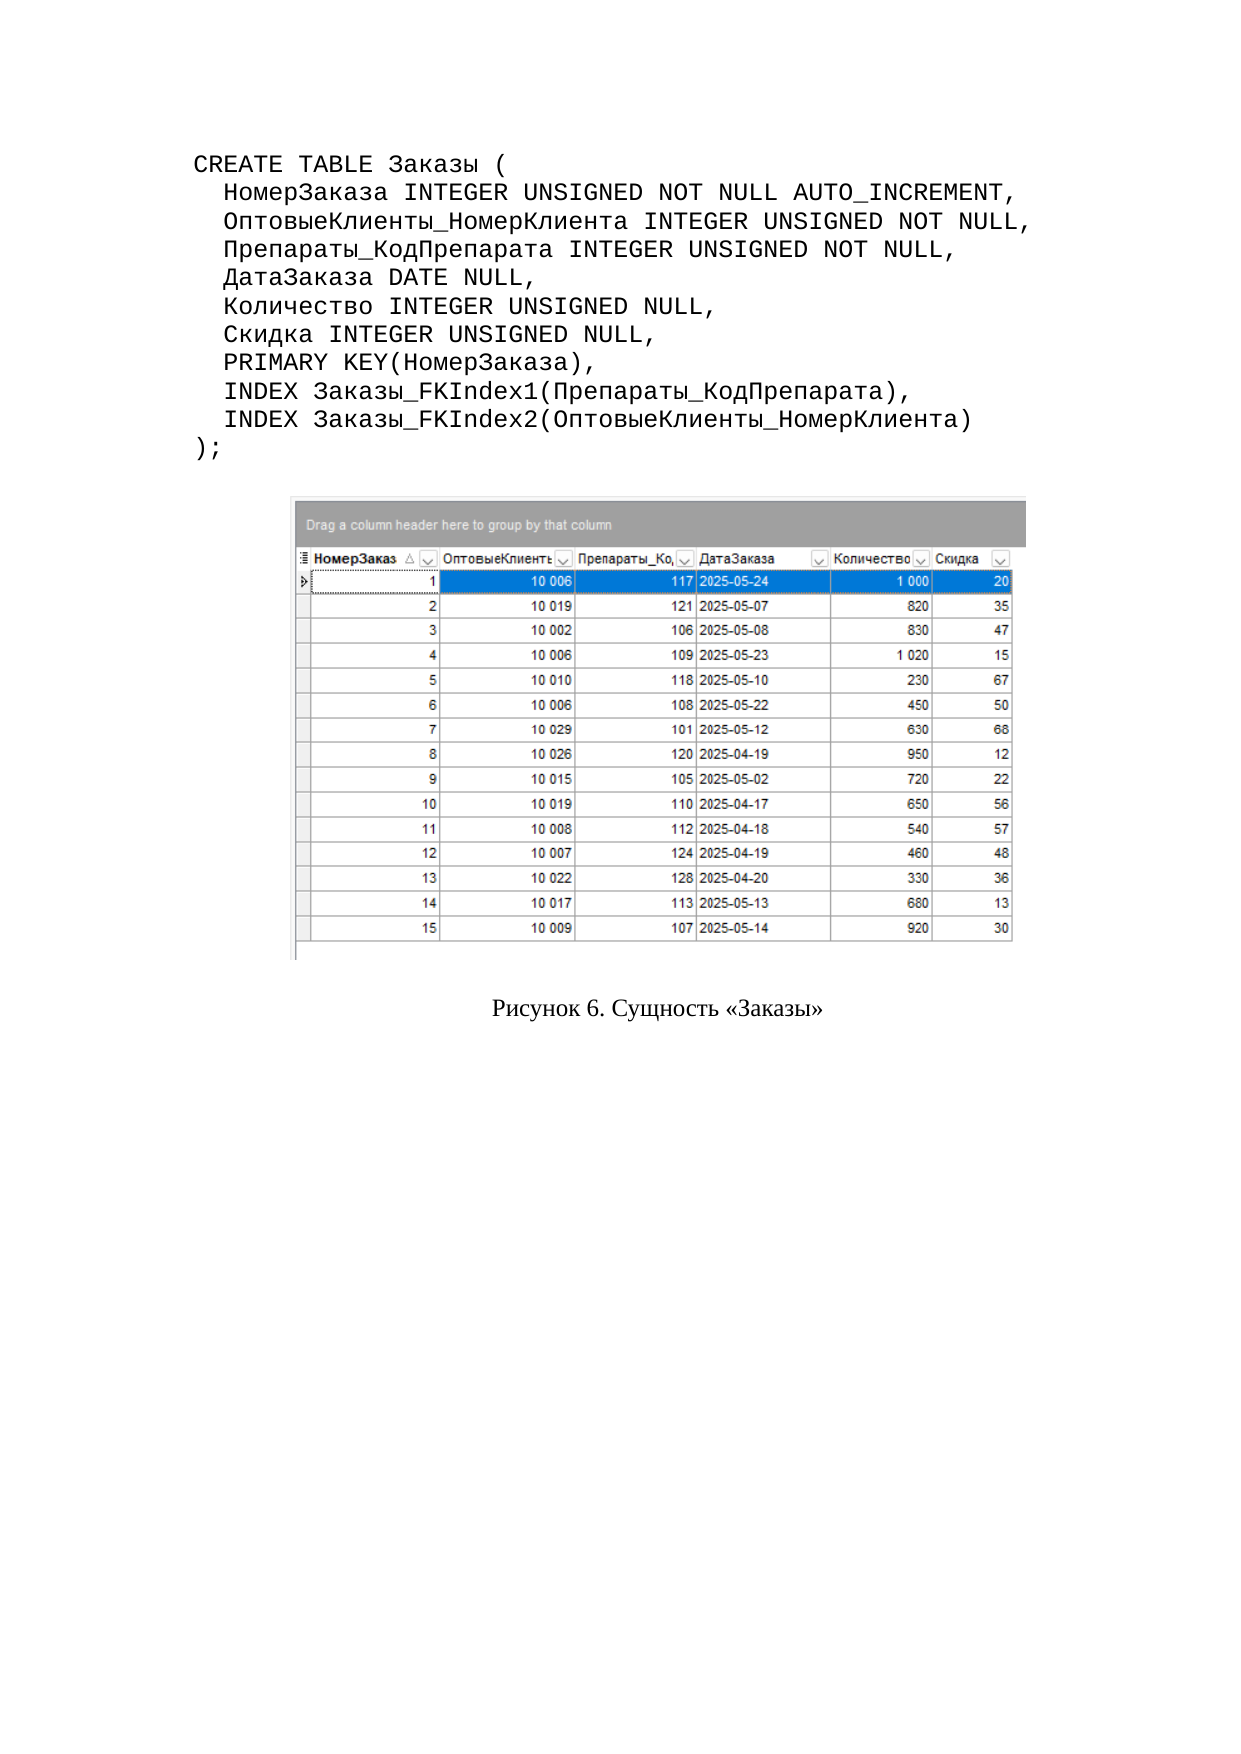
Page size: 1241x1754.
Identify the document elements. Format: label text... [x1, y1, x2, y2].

list Рисунок 6. Сущность «Заказы» [193, 993, 1122, 1022]
list ОптовыеКлиенты_НомерКлиента INTEGER UNSIGNED NOT NULL, [193, 208, 1122, 237]
list INDEX Заказы_FKIndex1(Препараты_КодПрепарата), [193, 378, 1122, 407]
picture [289, 496, 1026, 960]
list ); [193, 435, 1122, 463]
list Препараты_КодПрепарата INTEGER UNSIGNED NOT NULL, [193, 237, 1122, 265]
list ДатаЗаказа DATE NULL, [193, 265, 1122, 293]
list Скидка INTEGER UNSIGNED NULL, [193, 322, 1122, 350]
list INDEX Заказы_FKIndex2(ОптовыеКлиенты_НомерКлиента) [193, 407, 1122, 435]
list CREATE TABLE Заказы ( [193, 152, 1122, 180]
list Количество INTEGER UNSIGNED NULL, [193, 293, 1122, 322]
list НомерЗаказа INTEGER UNSIGNED NOT NULL AUTO_INCREMENT, [193, 180, 1122, 208]
list PRIMARY KEY(НомерЗаказа), [193, 350, 1122, 378]
